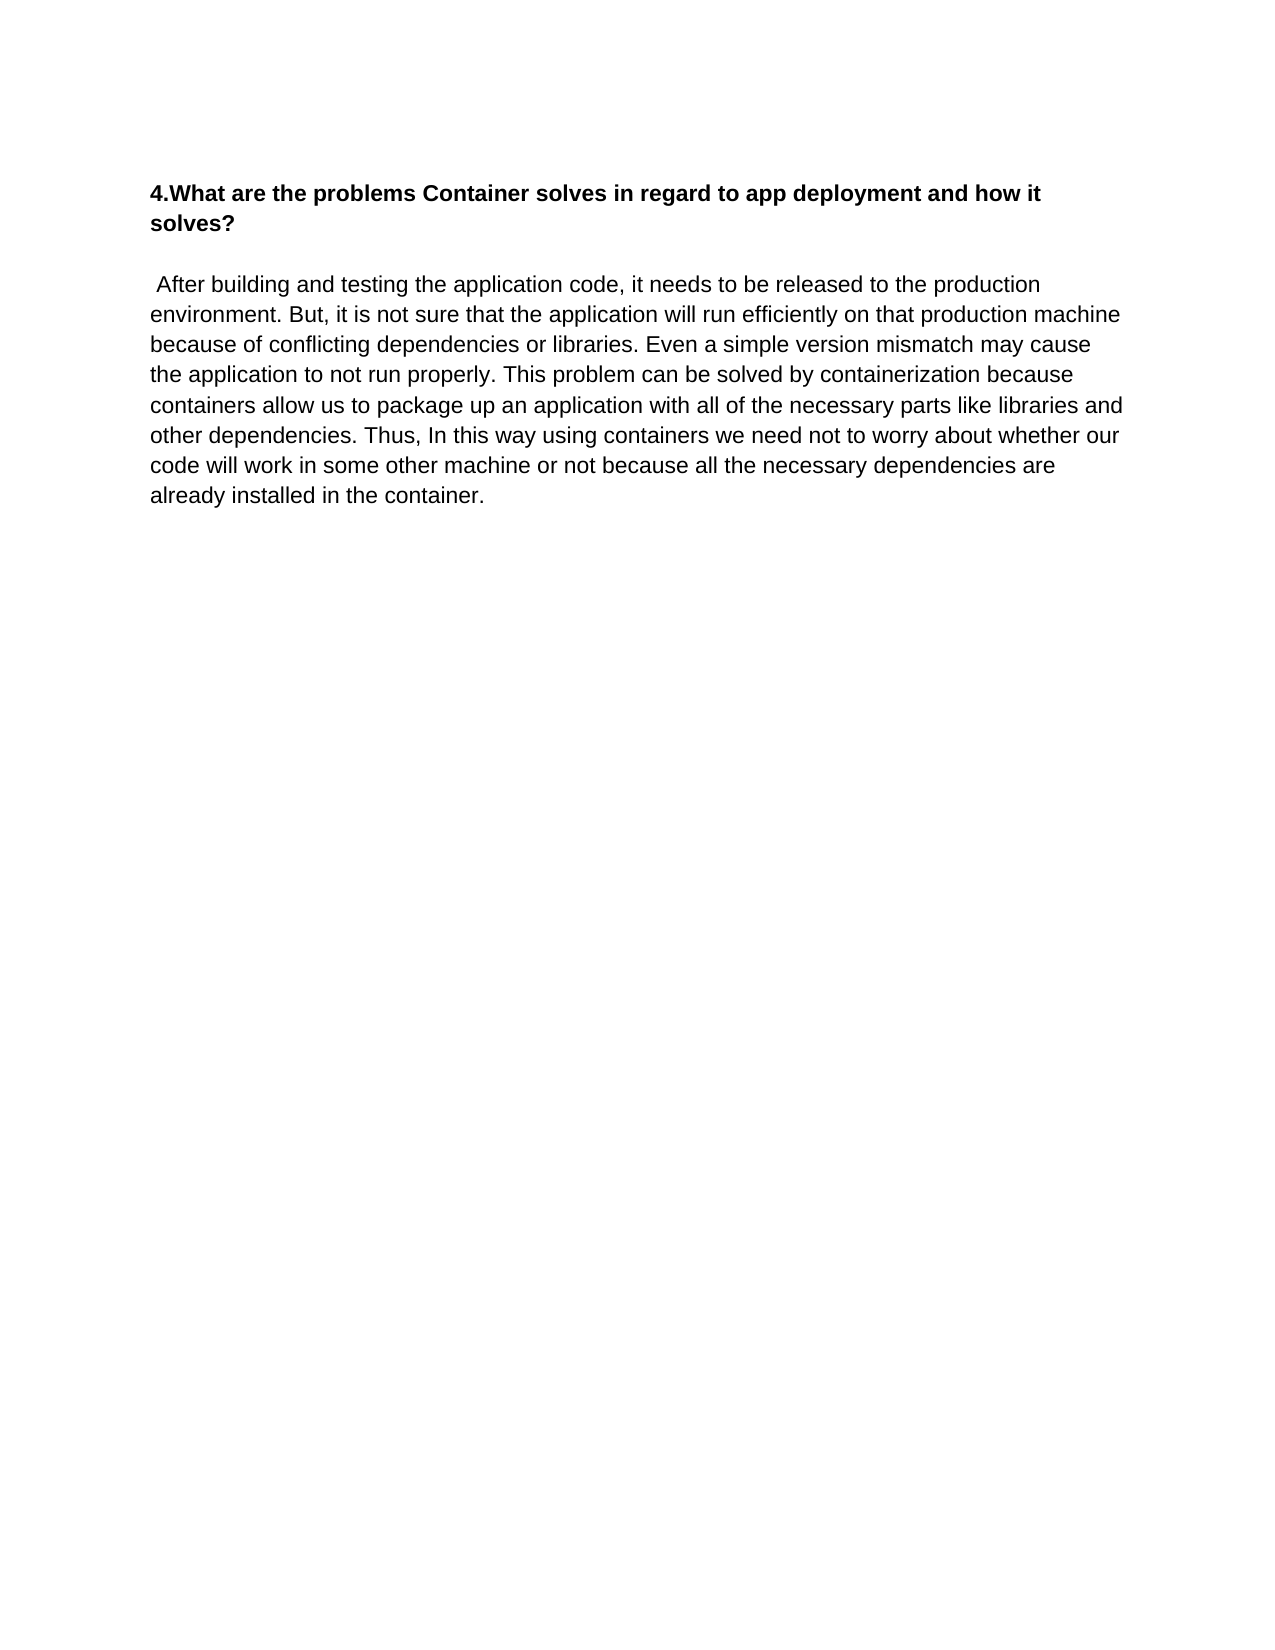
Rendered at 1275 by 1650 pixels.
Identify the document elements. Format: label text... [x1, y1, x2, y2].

text After building and testing the application code, it needs to be released to the production environment. But, it is not sure that the application will run efficiently on that production machine because of conflicting dependencies or libraries. Even a simple version mismatch may cause the application to not run properly. This problem can be solved by containerization because containers allow us to package up an application with all of the necessary parts like libraries and other dependencies. Thus, In this way using containers we need not to worry about whether our code will work in some other machine or not because all the necessary dependencies are already installed in the container. [150, 271, 1125, 509]
text 4.What are the problems Container solves in regard to app deployment and how it solves? [150, 180, 1125, 237]
